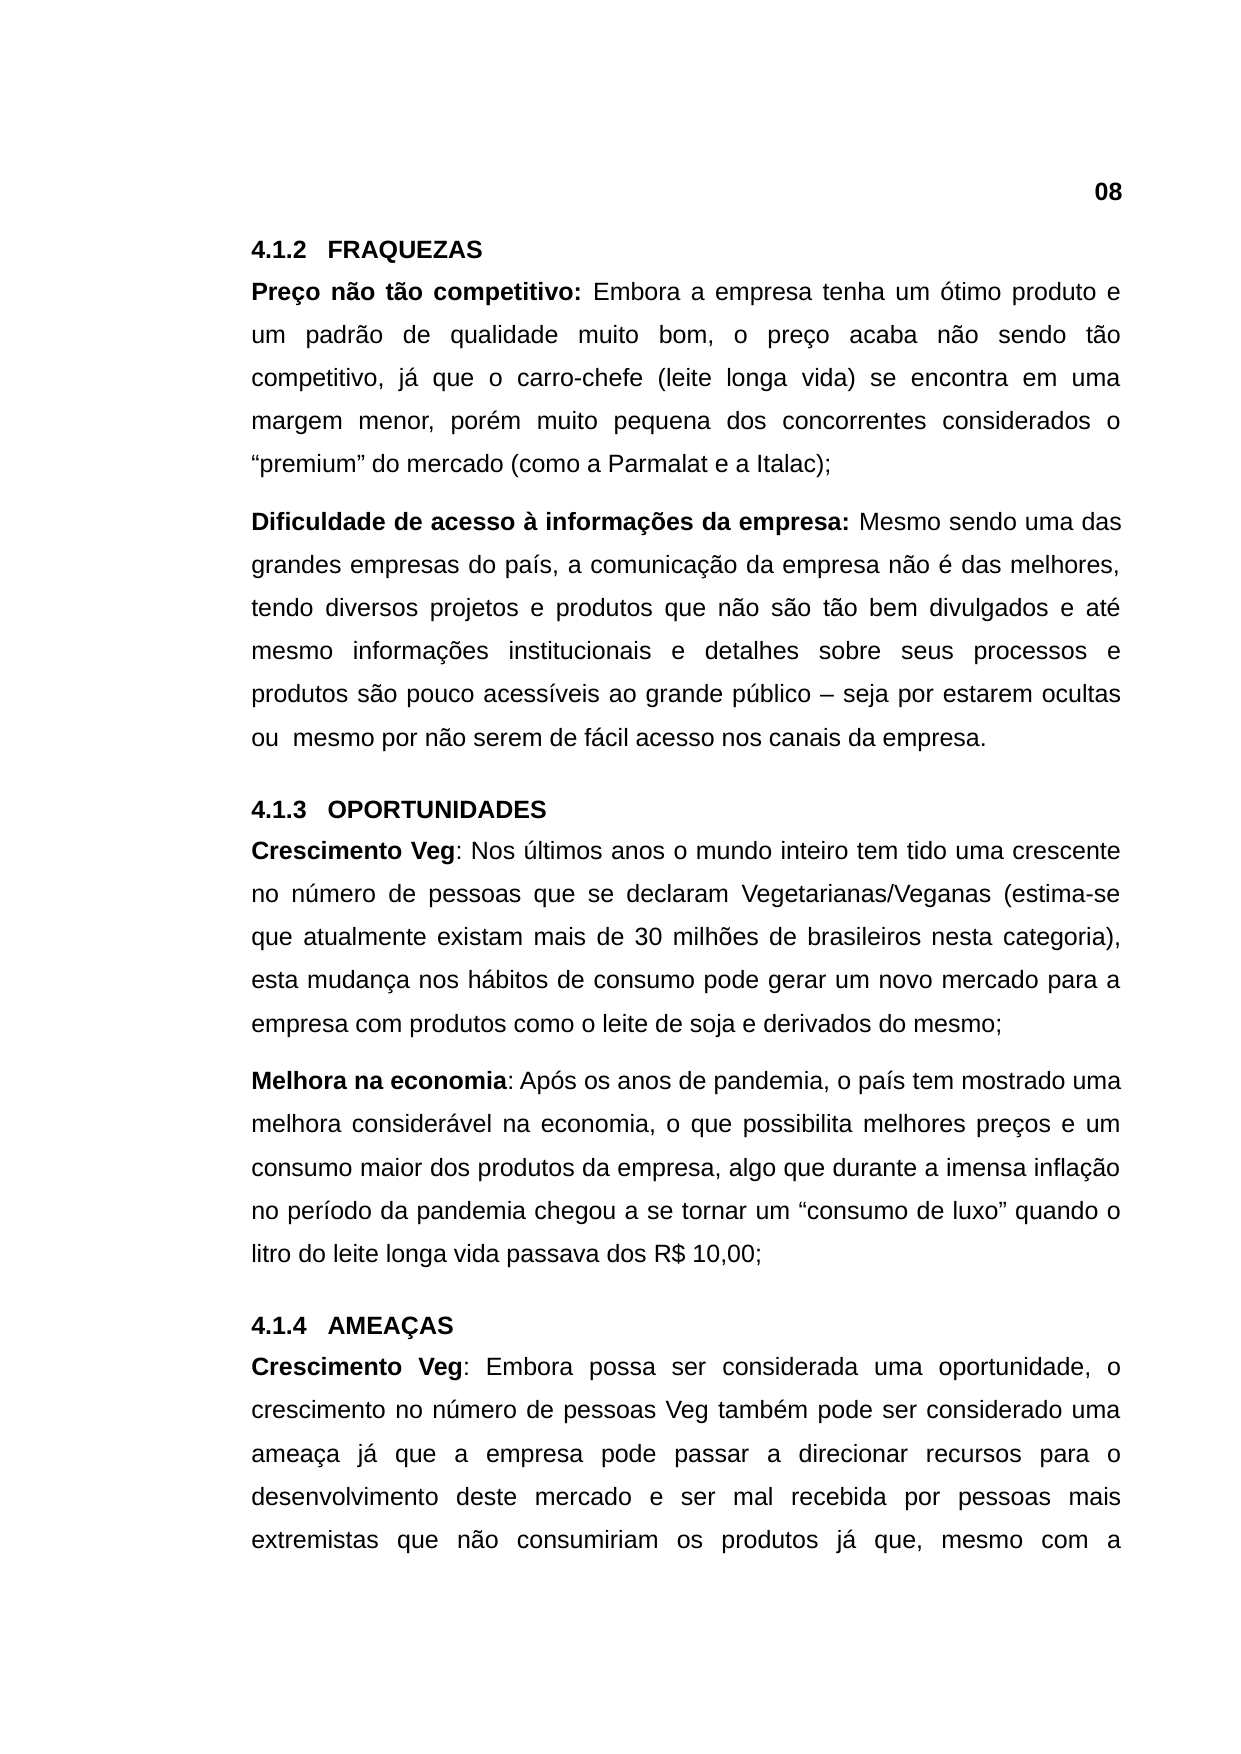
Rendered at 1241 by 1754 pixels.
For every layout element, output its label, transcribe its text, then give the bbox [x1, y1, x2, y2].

subtitle Oportunidades [251, 795, 1122, 823]
subtitle Fraquezas [251, 235, 1122, 264]
text Crescimento Veg: Embora possa ser considerada uma oportunidade, o crescimento no número de pessoas Veg também pode ser considerado uma ameaça já que a empresa pode passar a direcionar recursos para o desenvolvimento deste mercado e ser mal recebida por pessoas mais extremistas que não consumiriam os produtos já que, mesmo com a [251, 1352, 1122, 1553]
subtitle Ameaças [251, 1311, 1122, 1340]
text Crescimento Veg: Nos últimos anos o mundo inteiro tem tido uma crescente no número de pessoas que se declaram Vegetarianas/Veganas (estima-se que atualmente existam mais de 30 milhões de brasileiros nesta categoria), esta mudança nos hábitos de consumo pode gerar um novo mercado para a empresa com produtos como o leite de soja e derivados do mesmo; [251, 836, 1122, 1037]
text Preço não tão competitivo: Embora a empresa tenha um ótimo produto e um padrão de qualidade muito bom, o preço acaba não sendo tão competitivo, já que o carro-chefe (leite longa vida) se encontra em uma margem menor, porém muito pequena dos concorrentes considerados o “premium” do mercado (como a Parmalat e a Italac); [251, 277, 1122, 478]
text Dificuldade de acesso à informações da empresa: Mesmo sendo uma das grandes empresas do país, a comunicação da empresa não é das melhores, tendo diversos projetos e produtos que não são tão bem divulgados e até mesmo informações institucionais e detalhes sobre seus processos e produtos são pouco acessíveis ao grande público – seja por estarem ocultas ou mesmo por não serem de fácil acesso nos canais da empresa. [251, 507, 1122, 751]
text Melhora na economia: Após os anos de pandemia, o país tem mostrado uma melhora considerável na economia, o que possibilita melhores preços e um consumo maior dos produtos da empresa, algo que durante a imensa inflação no período da pandemia chegou a se tornar um “consumo de luxo” quando o litro do leite longa vida passava dos R$ 10,00; [251, 1066, 1122, 1267]
